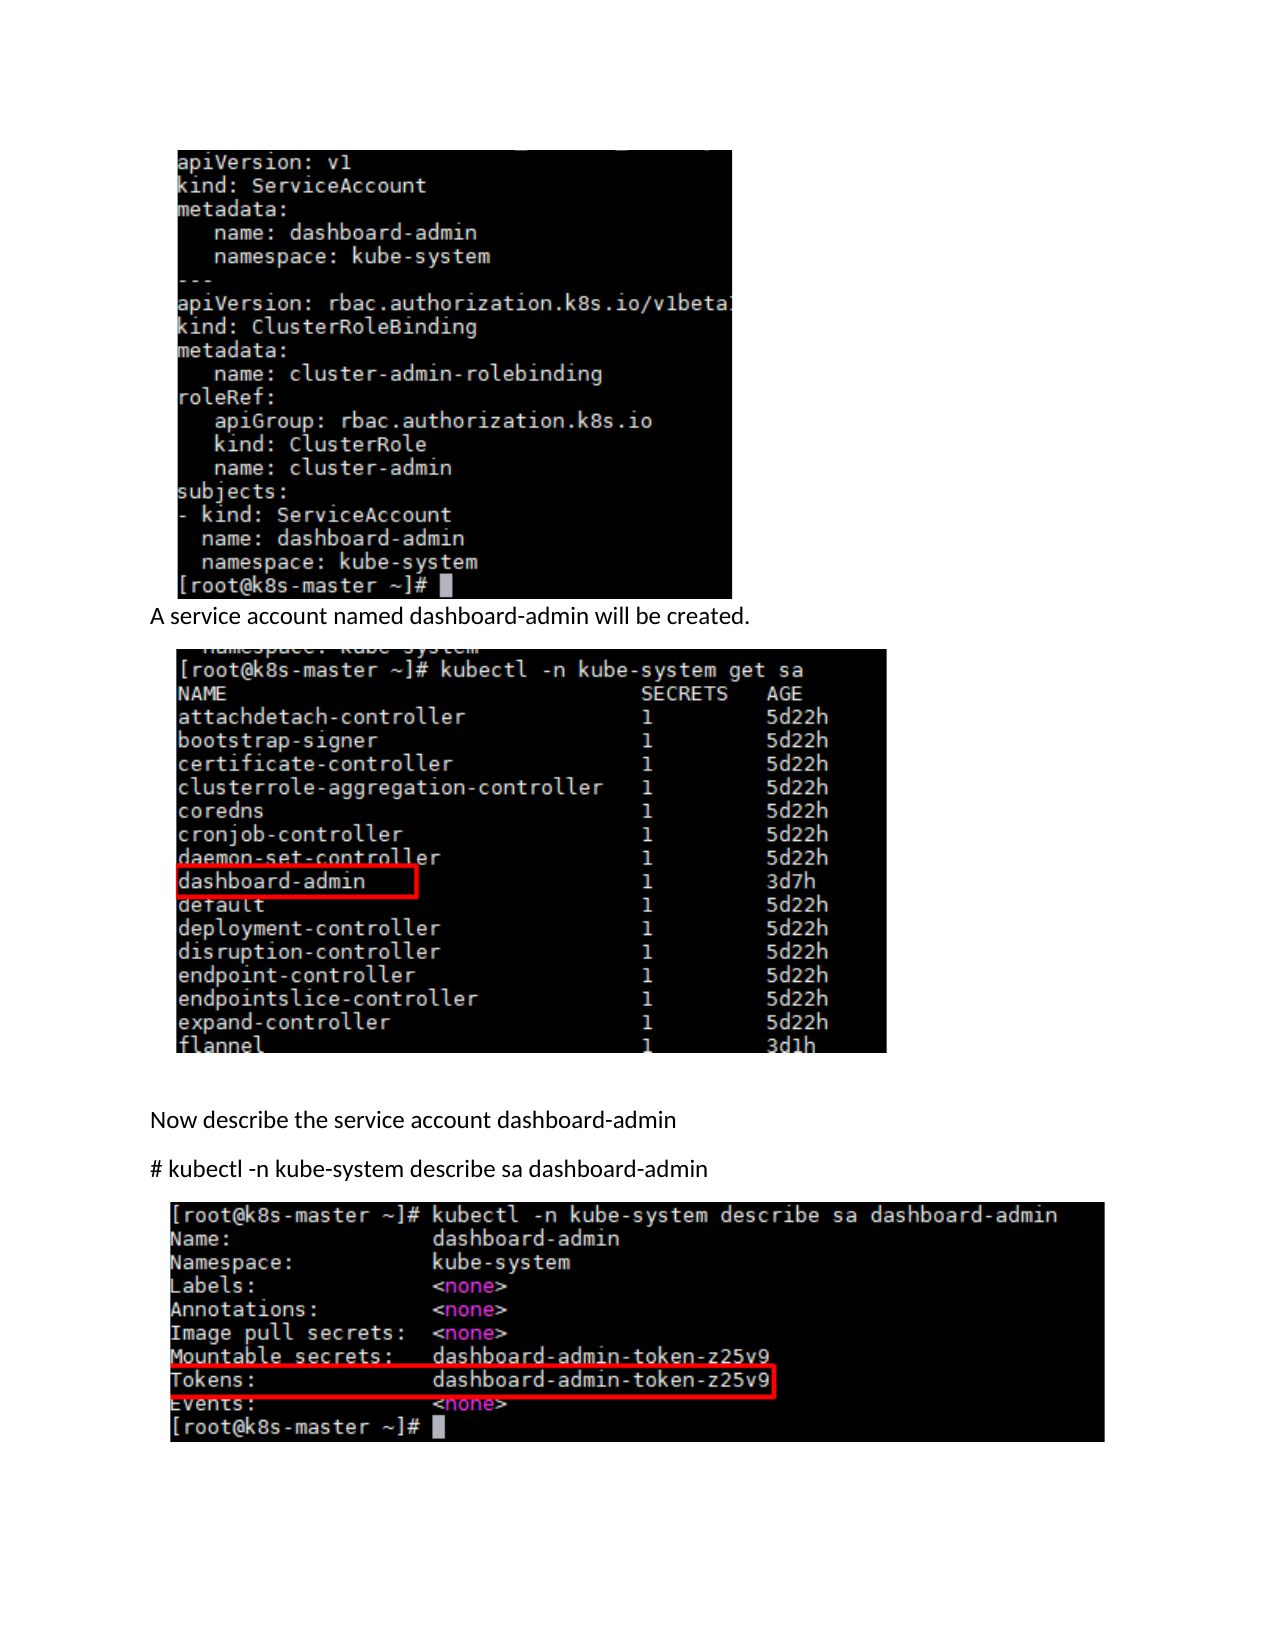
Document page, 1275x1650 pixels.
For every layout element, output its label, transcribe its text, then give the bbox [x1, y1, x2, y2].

text Now describe the service account dashboard-admin [150, 1104, 1125, 1135]
text A service account named dashboard-admin will be created. [150, 150, 1125, 631]
picture [175, 649, 887, 1053]
picture [170, 1202, 1105, 1442]
text # kubectl -n kube-system describe sa dashboard-admin [150, 1153, 1125, 1184]
picture [177, 150, 733, 599]
